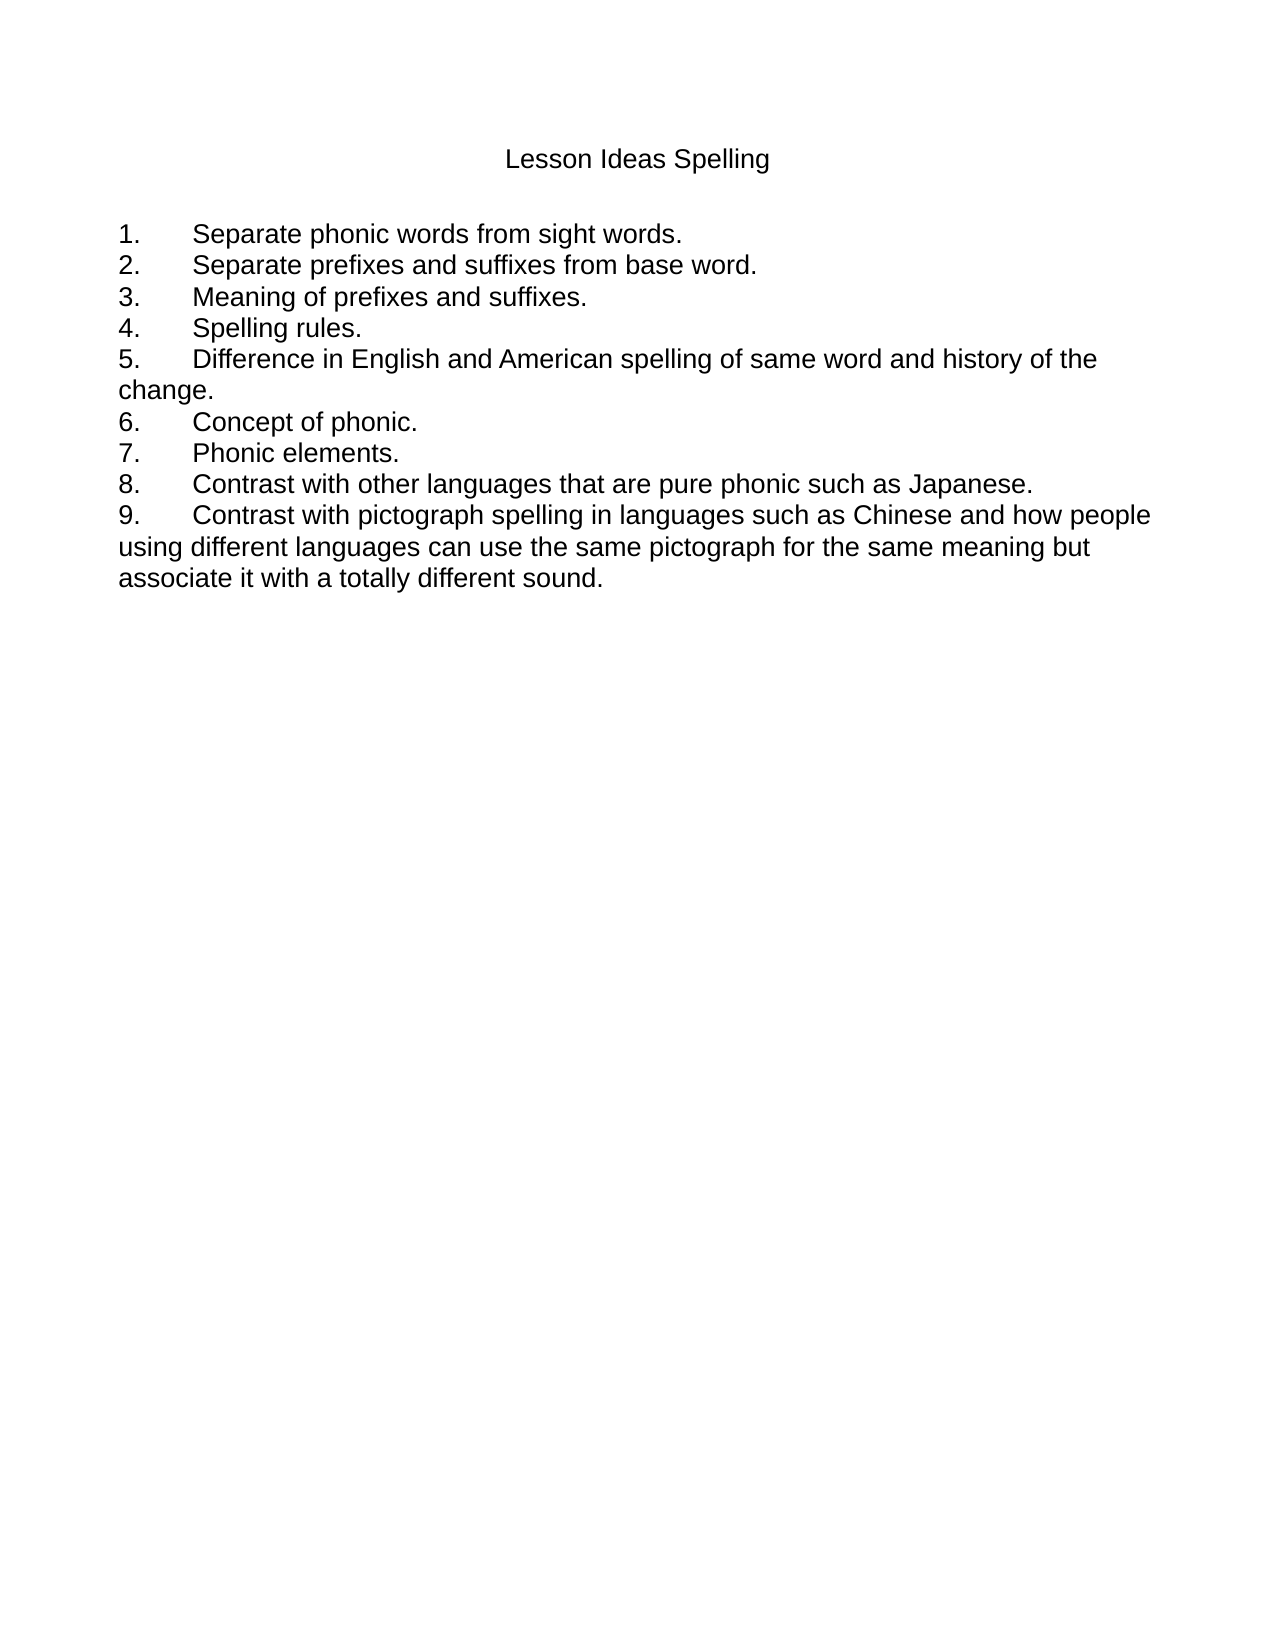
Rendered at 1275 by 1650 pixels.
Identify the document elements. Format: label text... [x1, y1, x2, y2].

text 9. Contrast with pictograph spelling in languages such as Chinese and how people using different languages can use the same pictograph for the same meaning but associate it with a totally different sound. [118, 499, 1157, 593]
text 2. Separate prefixes and suffixes from base word. [118, 249, 1157, 281]
text 7. Phonic elements. [118, 437, 1157, 468]
subtitle Lesson Ideas Spelling [118, 143, 1157, 174]
text 3. Meaning of prefixes and suffixes. [118, 281, 1157, 312]
text 6. Concept of phonic. [118, 406, 1157, 437]
text 8. Contrast with other languages that are pure phonic such as Japanese. [118, 468, 1157, 499]
text 1. Separate phonic words from sight words. [118, 218, 1157, 249]
text 5. Difference in English and American spelling of same word and history of the change. [118, 343, 1157, 406]
text 4. Spelling rules. [118, 312, 1157, 343]
